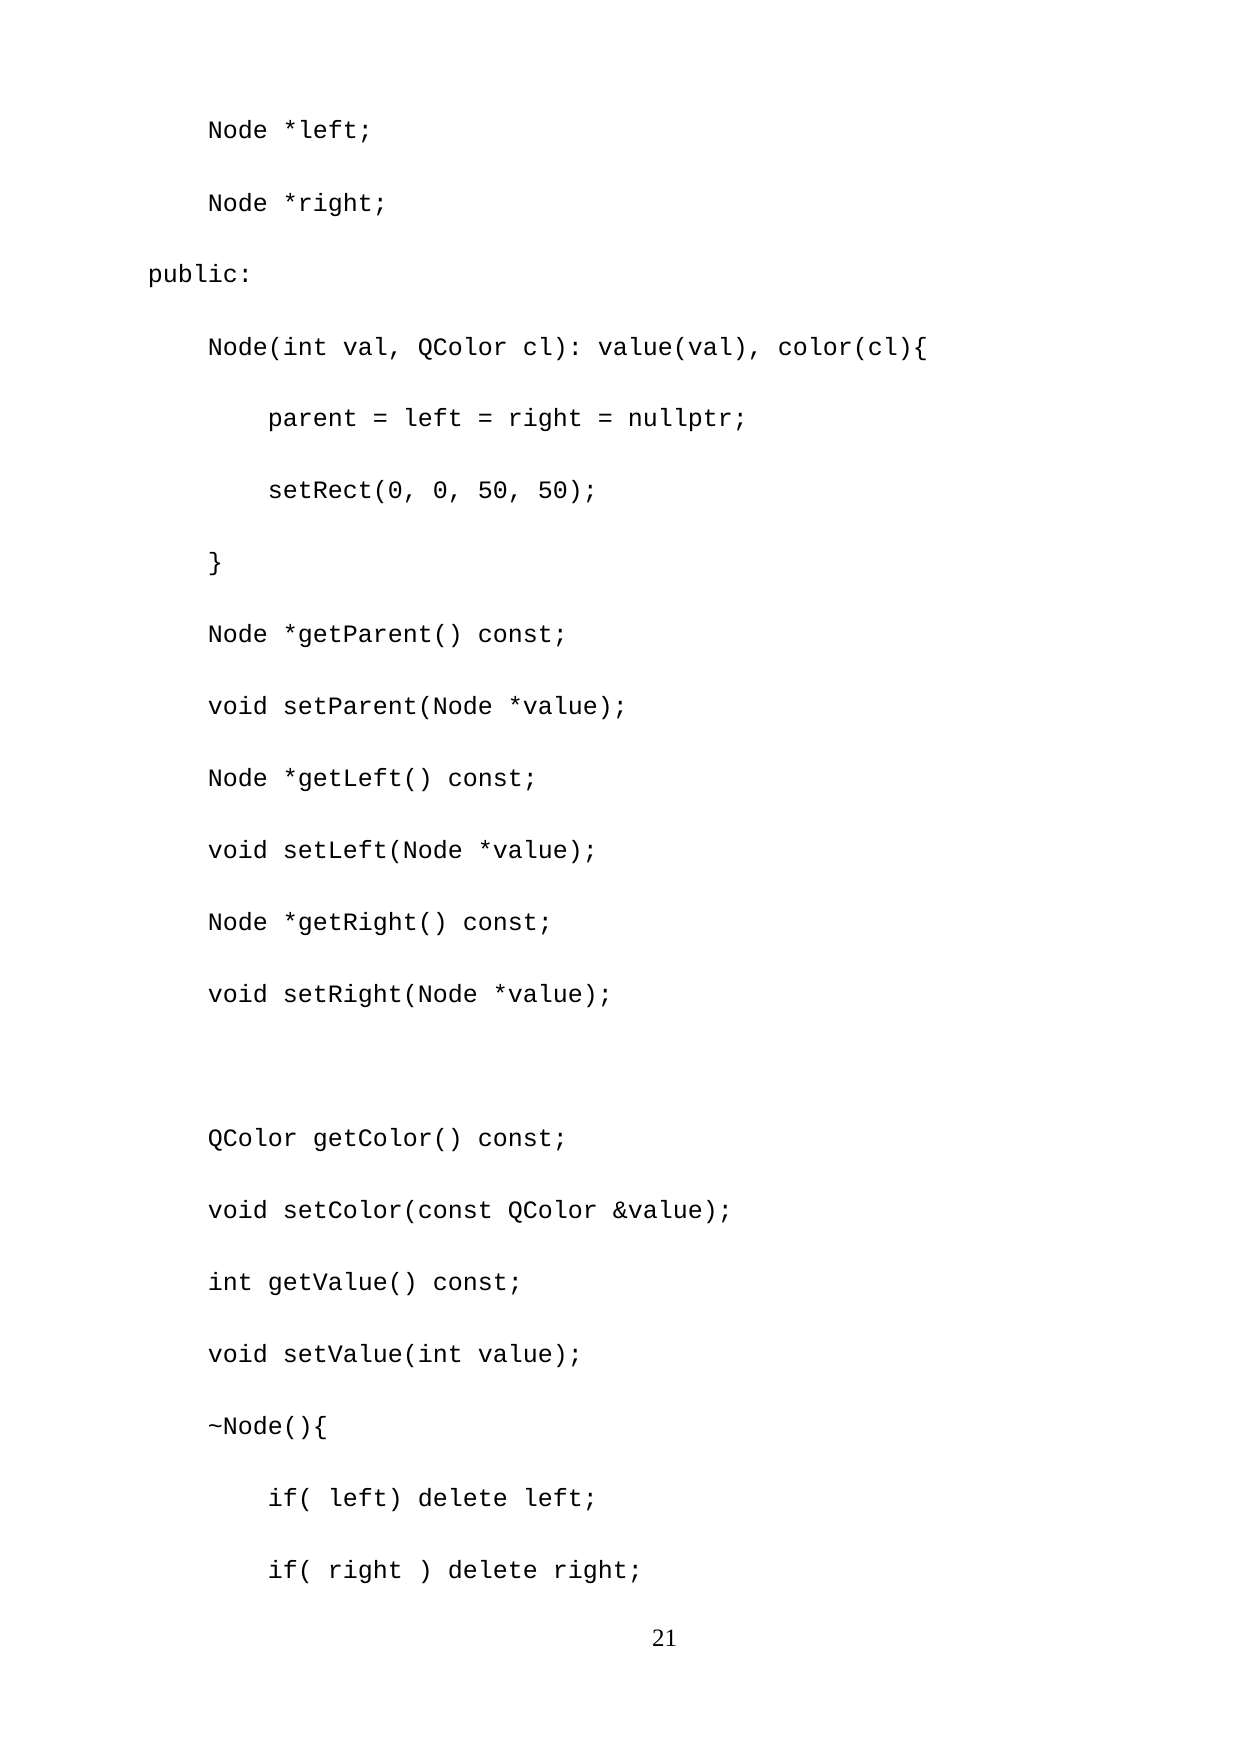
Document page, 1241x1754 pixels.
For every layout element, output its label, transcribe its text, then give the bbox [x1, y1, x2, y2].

text Node *right; [148, 190, 1181, 218]
text QColor getColor() const; [148, 1126, 1181, 1154]
text int getValue() const; [148, 1270, 1181, 1298]
text ~Node(){ [148, 1414, 1181, 1442]
text void setLeft(Node *value); [148, 838, 1181, 866]
text void setParent(Node *value); [148, 694, 1181, 722]
text void setValue(int value); [148, 1342, 1181, 1370]
text Node *getParent() const; [148, 622, 1181, 650]
text Node *left; [148, 118, 1181, 146]
text void setColor(const QColor &value); [148, 1198, 1181, 1226]
text Node *getLeft() const; [148, 766, 1181, 794]
text void setRight(Node *value); [148, 982, 1181, 1010]
text parent = left = right = nullptr; [148, 406, 1181, 434]
text } [148, 550, 1181, 578]
text if( right ) delete right; [148, 1558, 1181, 1586]
text public: [148, 262, 1181, 290]
text Node *getRight() const; [148, 910, 1181, 938]
text Node(int val, QColor cl): value(val), color(cl){ [148, 334, 1181, 362]
text if( left) delete left; [148, 1486, 1181, 1514]
text setRect(0, 0, 50, 50); [148, 478, 1181, 506]
